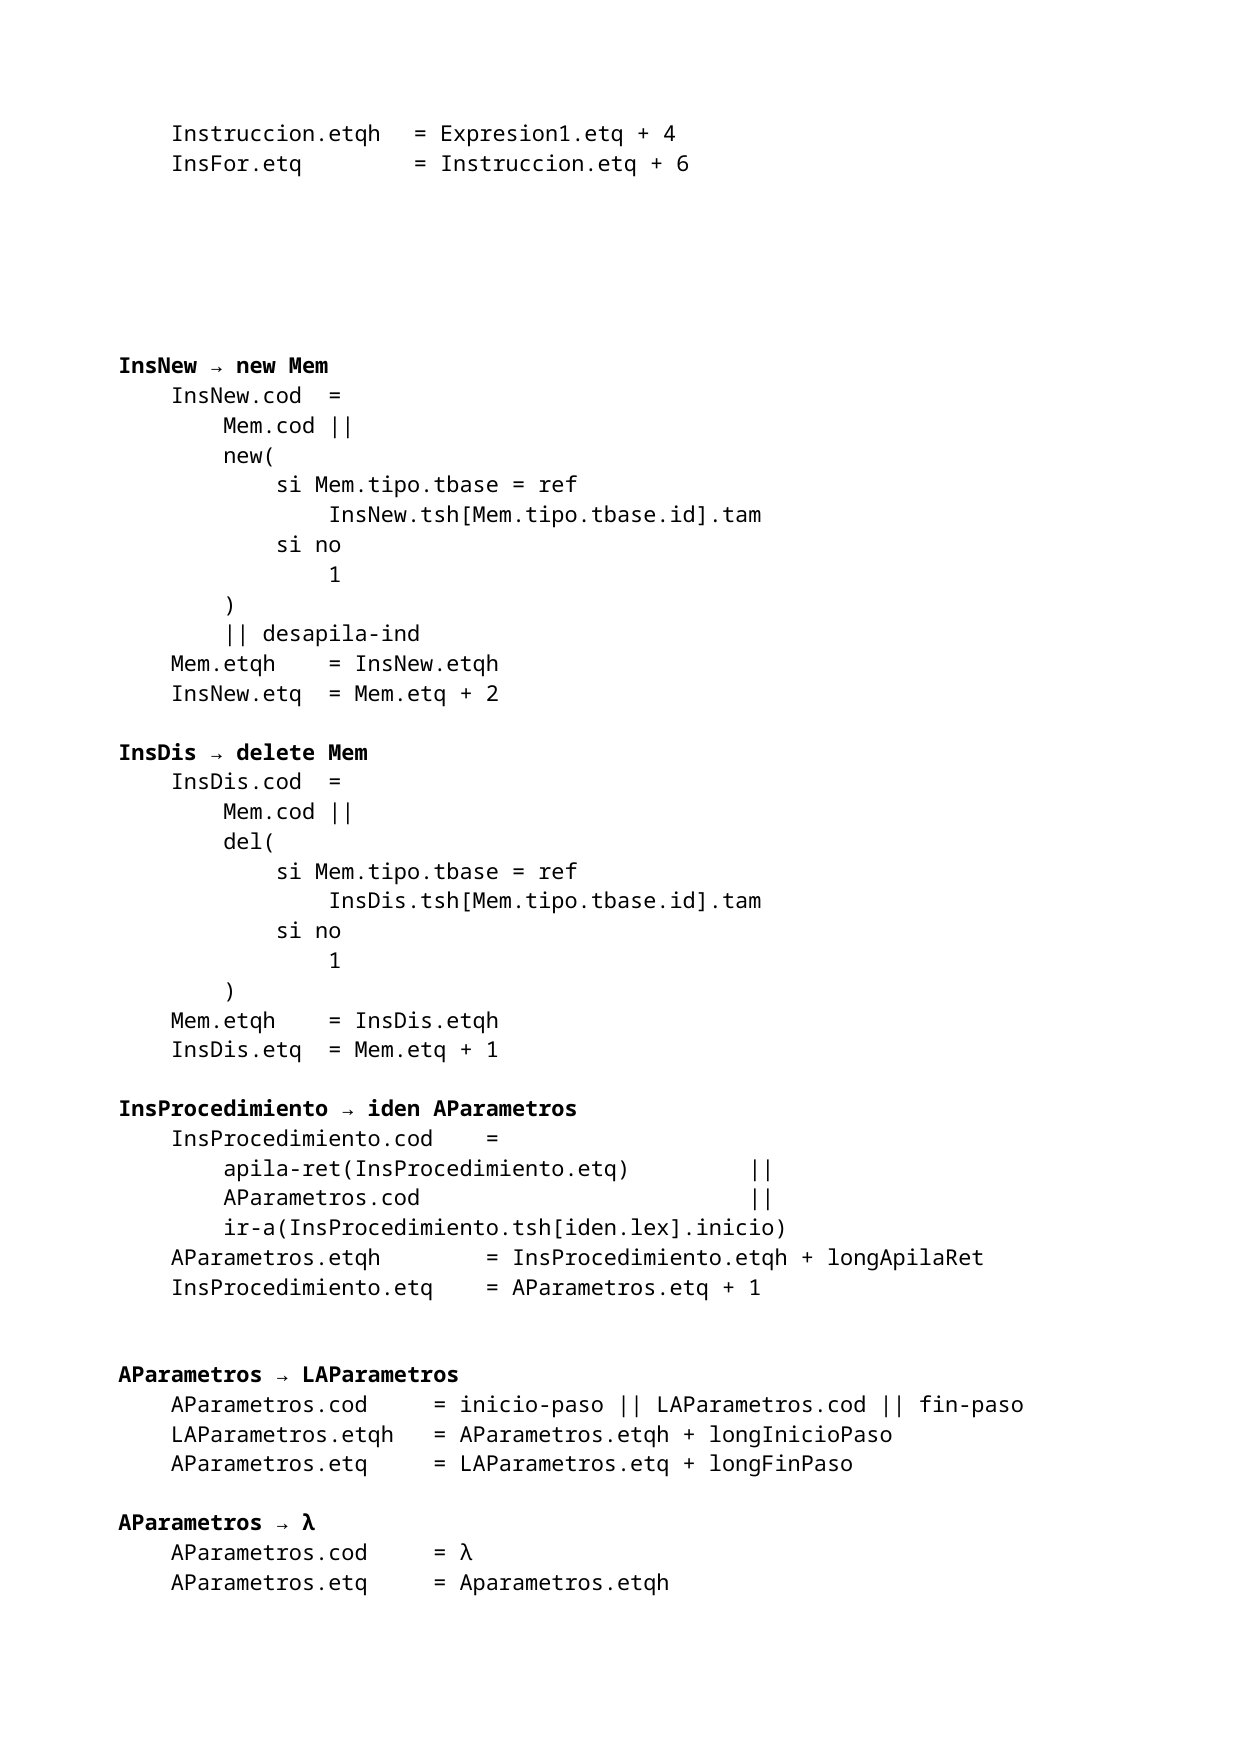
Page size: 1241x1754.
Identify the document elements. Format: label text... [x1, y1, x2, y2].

text InsDis → delete Mem [118, 736, 1122, 766]
text AParametros.etq = Aparametros.etqh [118, 1566, 1122, 1596]
text Mem.etqh = InsNew.etqh [118, 648, 1122, 678]
text si no [118, 915, 1122, 945]
text InsNew.tsh[Mem.tipo.tbase.id].tam [118, 499, 1122, 529]
text AParametros.cod = λ [118, 1537, 1122, 1566]
text InsDis.tsh[Mem.tipo.tbase.id].tam [118, 885, 1122, 915]
text AParametros → LAParametros [118, 1359, 1122, 1389]
text si Mem.tipo.tbase = ref [118, 469, 1122, 499]
text InsNew.cod = [118, 380, 1122, 410]
text LAParametros.etqh = AParametros.etqh + longInicioPaso [118, 1418, 1122, 1448]
text del( [118, 826, 1122, 856]
text Mem.cod || [118, 796, 1122, 826]
text new( [118, 439, 1122, 469]
text InsNew → new Mem [118, 350, 1122, 380]
text InsDis.cod = [118, 766, 1122, 796]
text InsDis.etq = Mem.etq + 1 [118, 1034, 1122, 1064]
text 1 [118, 945, 1122, 975]
text InsNew.etq = Mem.etq + 2 [118, 678, 1122, 708]
text Mem.cod || [118, 410, 1122, 439]
text apila-ret(InsProcedimiento.etq) || [118, 1152, 1122, 1182]
text InsProcedimiento.etq = AParametros.etq + 1 [118, 1272, 1122, 1301]
text InsProcedimiento.cod = [118, 1123, 1122, 1152]
text AParametros.cod || [118, 1182, 1122, 1212]
text InsProcedimiento → iden AParametros [118, 1093, 1122, 1123]
text AParametros → λ [118, 1507, 1122, 1537]
text AParametros.etq = LAParametros.etq + longFinPaso [118, 1448, 1122, 1478]
text Instruccion.etqh = Expresion1.etq + 4 [118, 118, 1122, 148]
text si no [118, 529, 1122, 559]
text ) [118, 588, 1122, 618]
text InsFor.etq = Instruccion.etq + 6 [118, 148, 1122, 178]
text || desapila-ind [118, 618, 1122, 648]
text AParametros.cod = inicio-paso || LAParametros.cod || fin-paso [118, 1389, 1122, 1418]
text ) [118, 975, 1122, 1004]
text 1 [118, 559, 1122, 588]
text Mem.etqh = InsDis.etqh [118, 1004, 1122, 1034]
text si Mem.tipo.tbase = ref [118, 856, 1122, 885]
text AParametros.etqh = InsProcedimiento.etqh + longApilaRet [118, 1242, 1122, 1272]
text ir-a(InsProcedimiento.tsh[iden.lex].inicio) [118, 1212, 1122, 1242]
